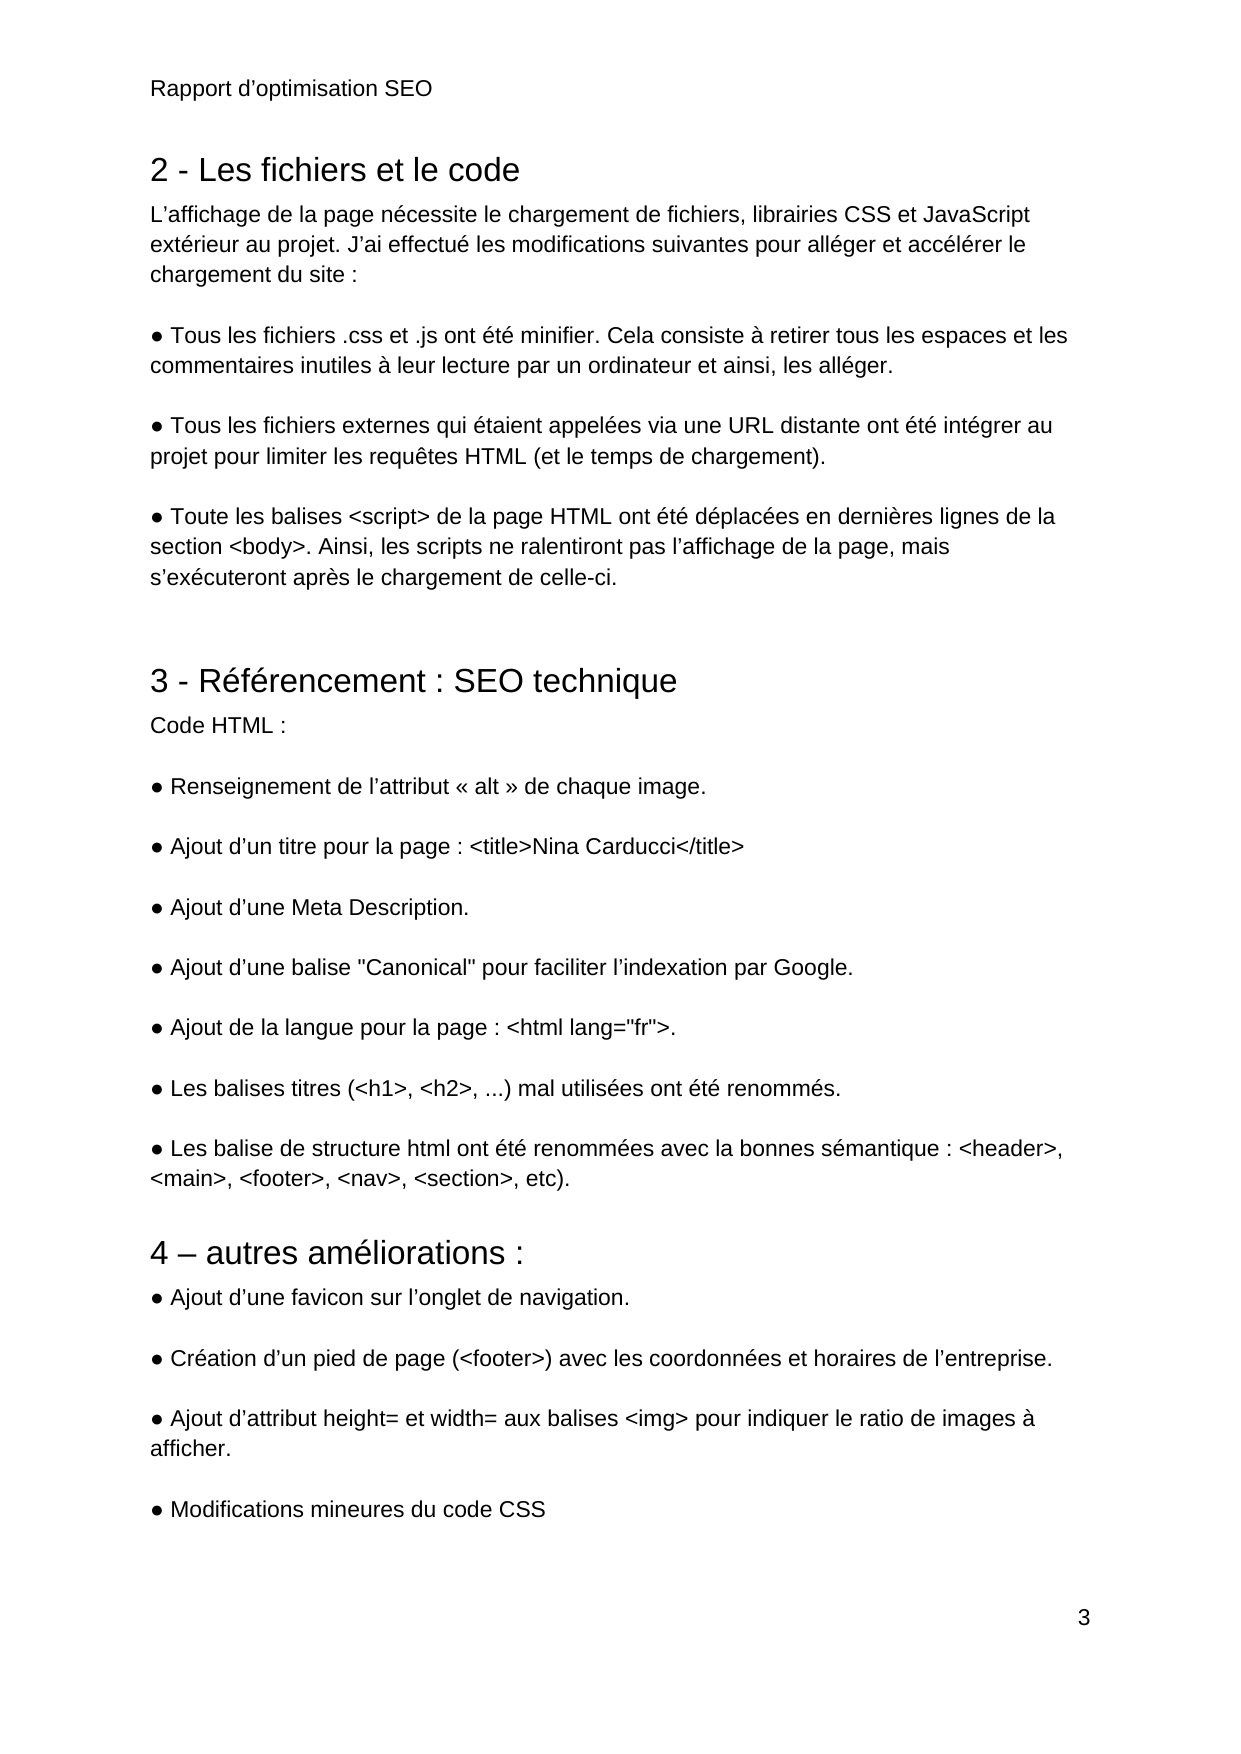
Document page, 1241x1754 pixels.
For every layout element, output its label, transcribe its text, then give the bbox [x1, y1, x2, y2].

text L’affichage de la page nécessite le chargement de fichiers, librairies CSS et JavaScript extérieur au projet. J’ai effectué les modifications suivantes pour alléger et accélérer le chargement du site : [150, 201, 1090, 288]
text ● Les balises titres (<h1>, <h2>, ...) mal utilisées ont été renommés. [150, 1075, 1090, 1101]
text ● Création d’un pied de page (<footer>) avec les coordonnées et horaires de l’entreprise. [150, 1344, 1090, 1371]
text ● Tous les fichiers .css et .js ont été minifier. Cela consiste à retirer tous les espaces et les commentaires inutiles à leur lecture par un ordinateur et ainsi, les alléger. [150, 322, 1090, 378]
subtitle 2 - Les fichiers et le code [150, 150, 1090, 188]
text ● Ajout d’une favicon sur l’onglet de navigation. [150, 1284, 1090, 1310]
text ● Ajout d’une balise "Canonical" pour faciliter l’indexation par Google. [150, 954, 1090, 980]
text ● Tous les fichiers externes qui étaient appelées via une URL distante ont été intégrer au projet pour limiter les requêtes HTML (et le temps de chargement). [150, 412, 1090, 469]
text ● Ajout d’attribut height= et width= aux balises <img> pour indiquer le ratio de images à afficher. [150, 1405, 1090, 1461]
text ● Renseignement de l’attribut « alt » de chaque image. [150, 773, 1090, 799]
text ● Modifications mineures du code CSS [150, 1496, 1090, 1522]
subtitle 4 – autres améliorations : [150, 1233, 1090, 1272]
text ● Toute les balises <script> de la page HTML ont été déplacées en dernières lignes de la section <body>. Ainsi, les scripts ne ralentiront pas l’affichage de la page, mais s’exécuteront après le chargement de celle-ci. [150, 503, 1090, 590]
text ● Ajout de la langue pour la page : <html lang="fr">. [150, 1014, 1090, 1041]
text Code HTML : [150, 712, 1090, 739]
text ● Les balise de structure html ont été renommées avec la bonnes sémantique : <header>, <main>, <footer>, <nav>, <section>, etc). [150, 1135, 1090, 1192]
text ● Ajout d’une Meta Description. [150, 893, 1090, 920]
subtitle 3 - Référencement : SEO technique [150, 661, 1090, 700]
text ● Ajout d’un titre pour la page : <title>Nina Carducci</title> [150, 833, 1090, 859]
